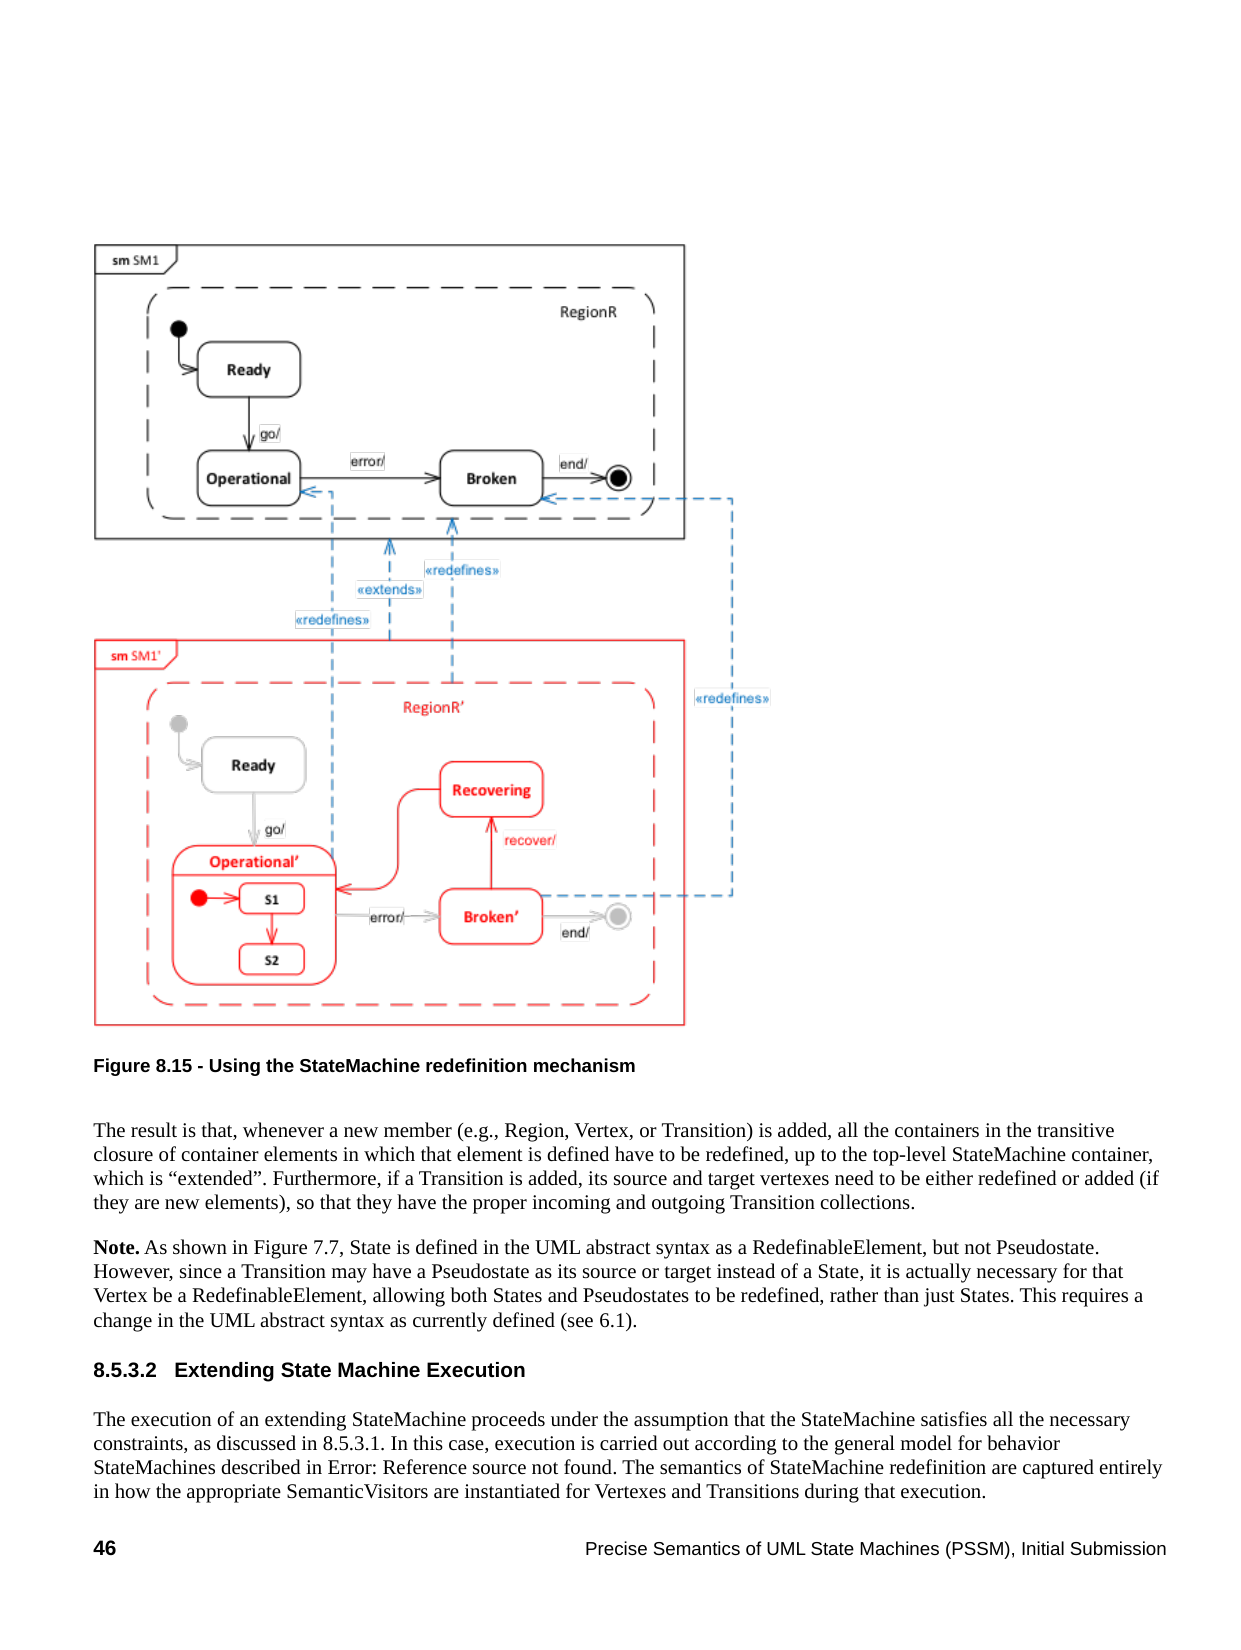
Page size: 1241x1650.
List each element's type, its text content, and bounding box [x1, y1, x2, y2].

text Figure 8.15 - Using the StateMachine redefinition mechanism [93, 1052, 780, 1076]
text The execution of an extending StateMachine proceeds under the assumption that the StateMachine satisfies all the necessary constraints, as discussed in 8.5.3.1. In this case, execution is carried out according to the general model for behavior StateMachines described in Erreur : source de la référence non trouvée. The semantics of StateMachine redefinition are captured entirely in how the appropriate SemanticVisitors are instantiated for Vertexes and Transitions during that execution. [93, 1407, 1164, 1503]
picture [93, 243, 780, 1052]
text Note. As shown in Figure 7.7, State is defined in the UML abstract syntax as a RedefinableElement, but not Pseudostate. However, since a Transition may have a Pseudostate as its source or target instead of a State, it is actually necessary for that Vertex be a RedefinableElement, allowing both States and Pseudostates to be redefined, rather than just States. This requires a change in the UML abstract syntax as currently defined (see 6.1). [93, 1235, 1164, 1332]
subtitle Extending State Machine Execution [93, 1357, 1164, 1382]
text The result is that, whenever a new member (e.g., Region, Vertex, or Transition) is added, all the containers in the transitive closure of container elements in which that element is defined have to be redefined, up to the top-level StateMachine container, which is “extended”. Furthermore, if a Transition is added, its source and target vertexes need to be either redefined or added (if they are new elements), so that they have the proper incoming and outgoing Transition collections. [93, 1118, 1164, 1214]
